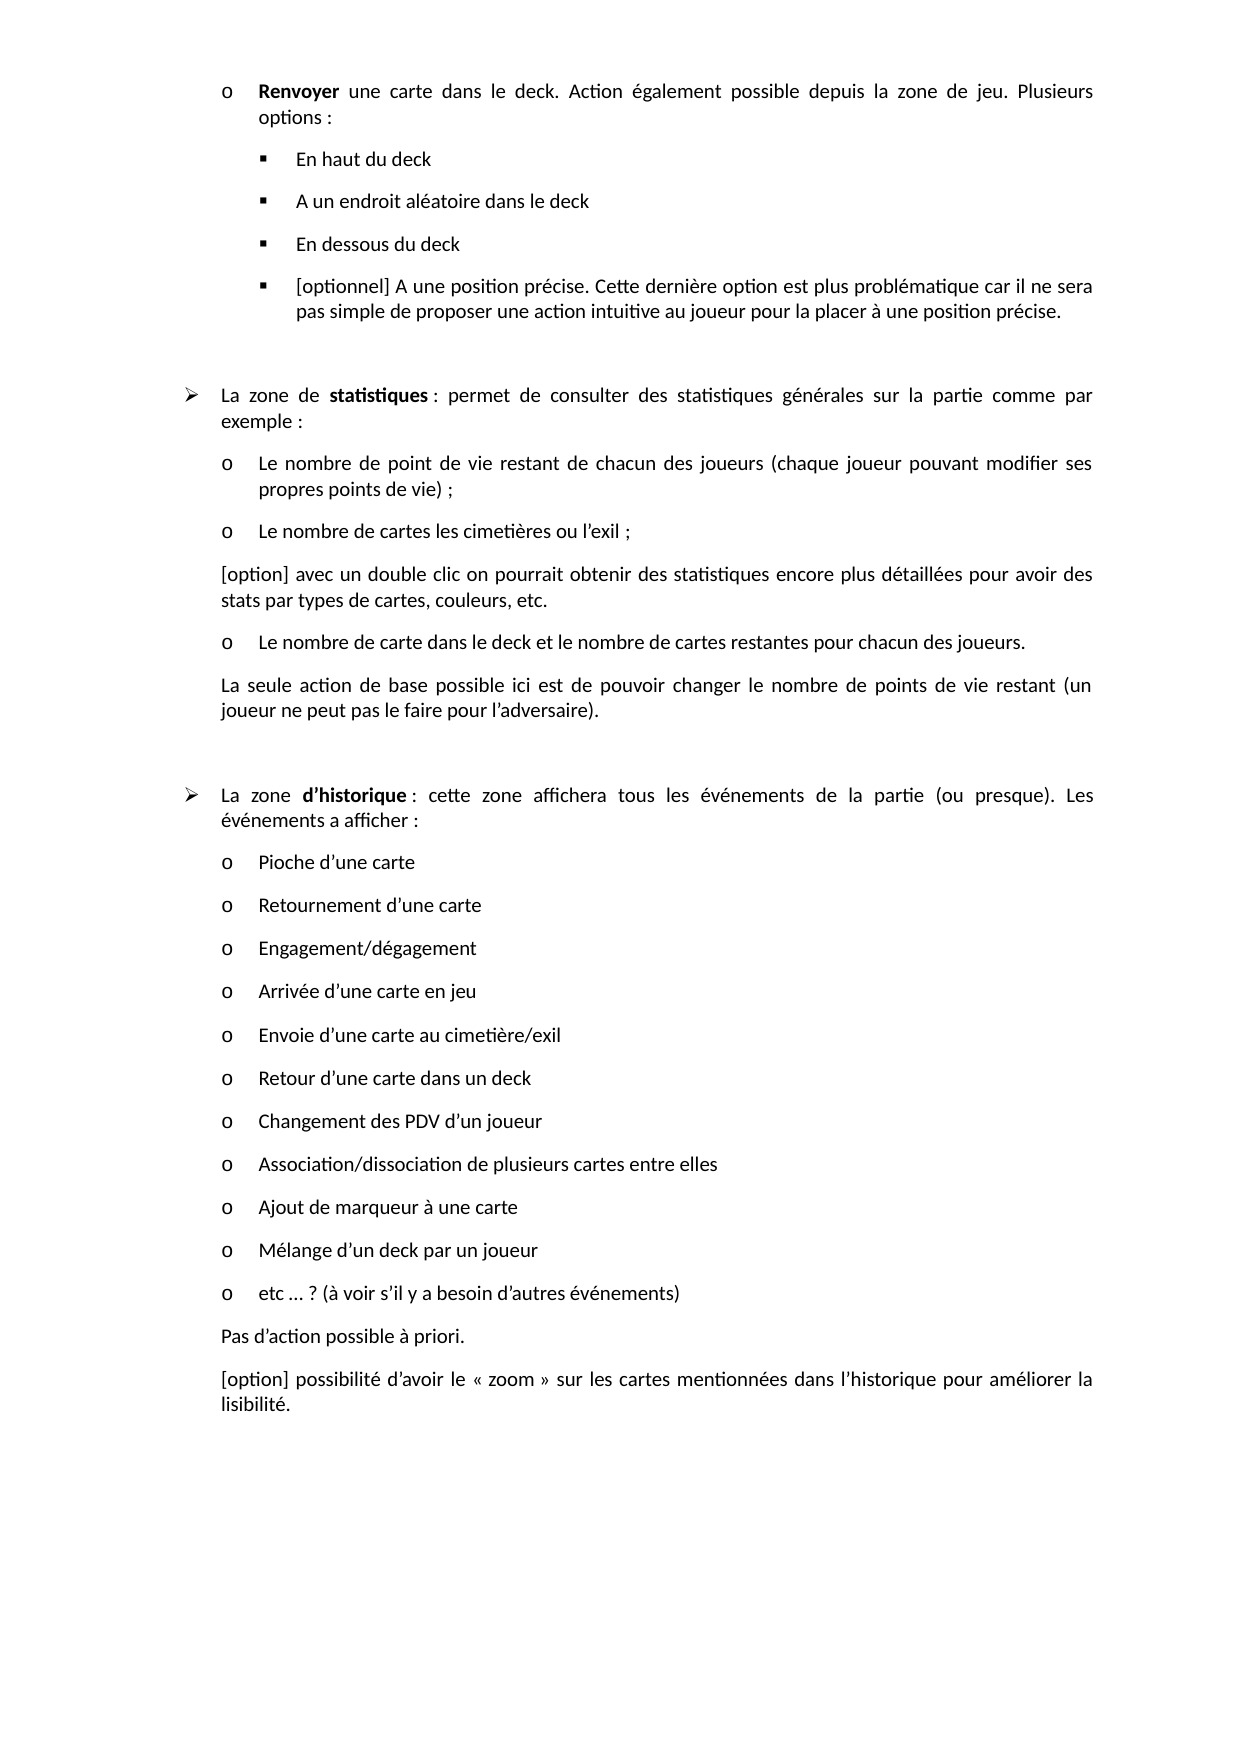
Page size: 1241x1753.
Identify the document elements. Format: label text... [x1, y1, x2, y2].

list Pas d’action possible à priori. [221, 1324, 1094, 1349]
list Changement des PDV d’un joueur [221, 1108, 1094, 1134]
list En dessous du deck [258, 231, 1094, 256]
list Envoie d’une carte au cimetière/exil [221, 1022, 1094, 1048]
list En haut du deck [258, 147, 1094, 172]
list [option] avec un double clic on pourrait obtenir des statistiques encore plus détaillées pour avoir des stats par types de cartes, couleurs, etc. [221, 562, 1094, 612]
list Ajout de marqueur à une carte [221, 1194, 1094, 1221]
list Le nombre de cartes les cimetières ou l’exil ; [221, 518, 1094, 545]
list La zone de statistiques : permet de consulter des statistiques générales sur la partie comme par exemple : [183, 382, 1094, 433]
list Mélange d’un deck par un joueur [221, 1237, 1094, 1264]
list Retournement d’une carte [221, 892, 1094, 919]
list [option] possibilité d’avoir le « zoom » sur les cartes mentionnées dans l’historique pour améliorer la lisibilité. [221, 1366, 1094, 1417]
list La zone d’historique : cette zone affichera tous les événements de la partie (ou presque). Les événements a afficher : [183, 782, 1094, 833]
list Arrivée d’une carte en jeu [221, 979, 1094, 1005]
list Renvoyer une carte dans le deck. Action également possible depuis la zone de jeu. Plusieurs options : [221, 78, 1094, 130]
list Engagement/dégagement [221, 936, 1094, 962]
list Retour d’une carte dans un deck [221, 1065, 1094, 1091]
list [optionnel] A une position précise. Cette dernière option est plus problématique car il ne sera pas simple de proposer une action intuitive au joueur pour la placer à une position précise. [258, 273, 1094, 324]
list etc … ? (à voir s’il y a besoin d’autres événements) [221, 1281, 1094, 1307]
list A un endroit aléatoire dans le deck [258, 189, 1094, 214]
list La seule action de base possible ici est de pouvoir changer le nombre de points de vie restant (un joueur ne peut pas le faire pour l’adversaire). [221, 672, 1094, 723]
list Association/dissociation de plusieurs cartes entre elles [221, 1151, 1094, 1178]
list Pioche d’une carte [221, 849, 1094, 876]
list Le nombre de carte dans le deck et le nombre de cartes restantes pour chacun des joueurs. [221, 629, 1094, 656]
list Le nombre de point de vie restant de chacun des joueurs (chaque joueur pouvant modifier ses propres points de vie) ; [221, 450, 1094, 502]
